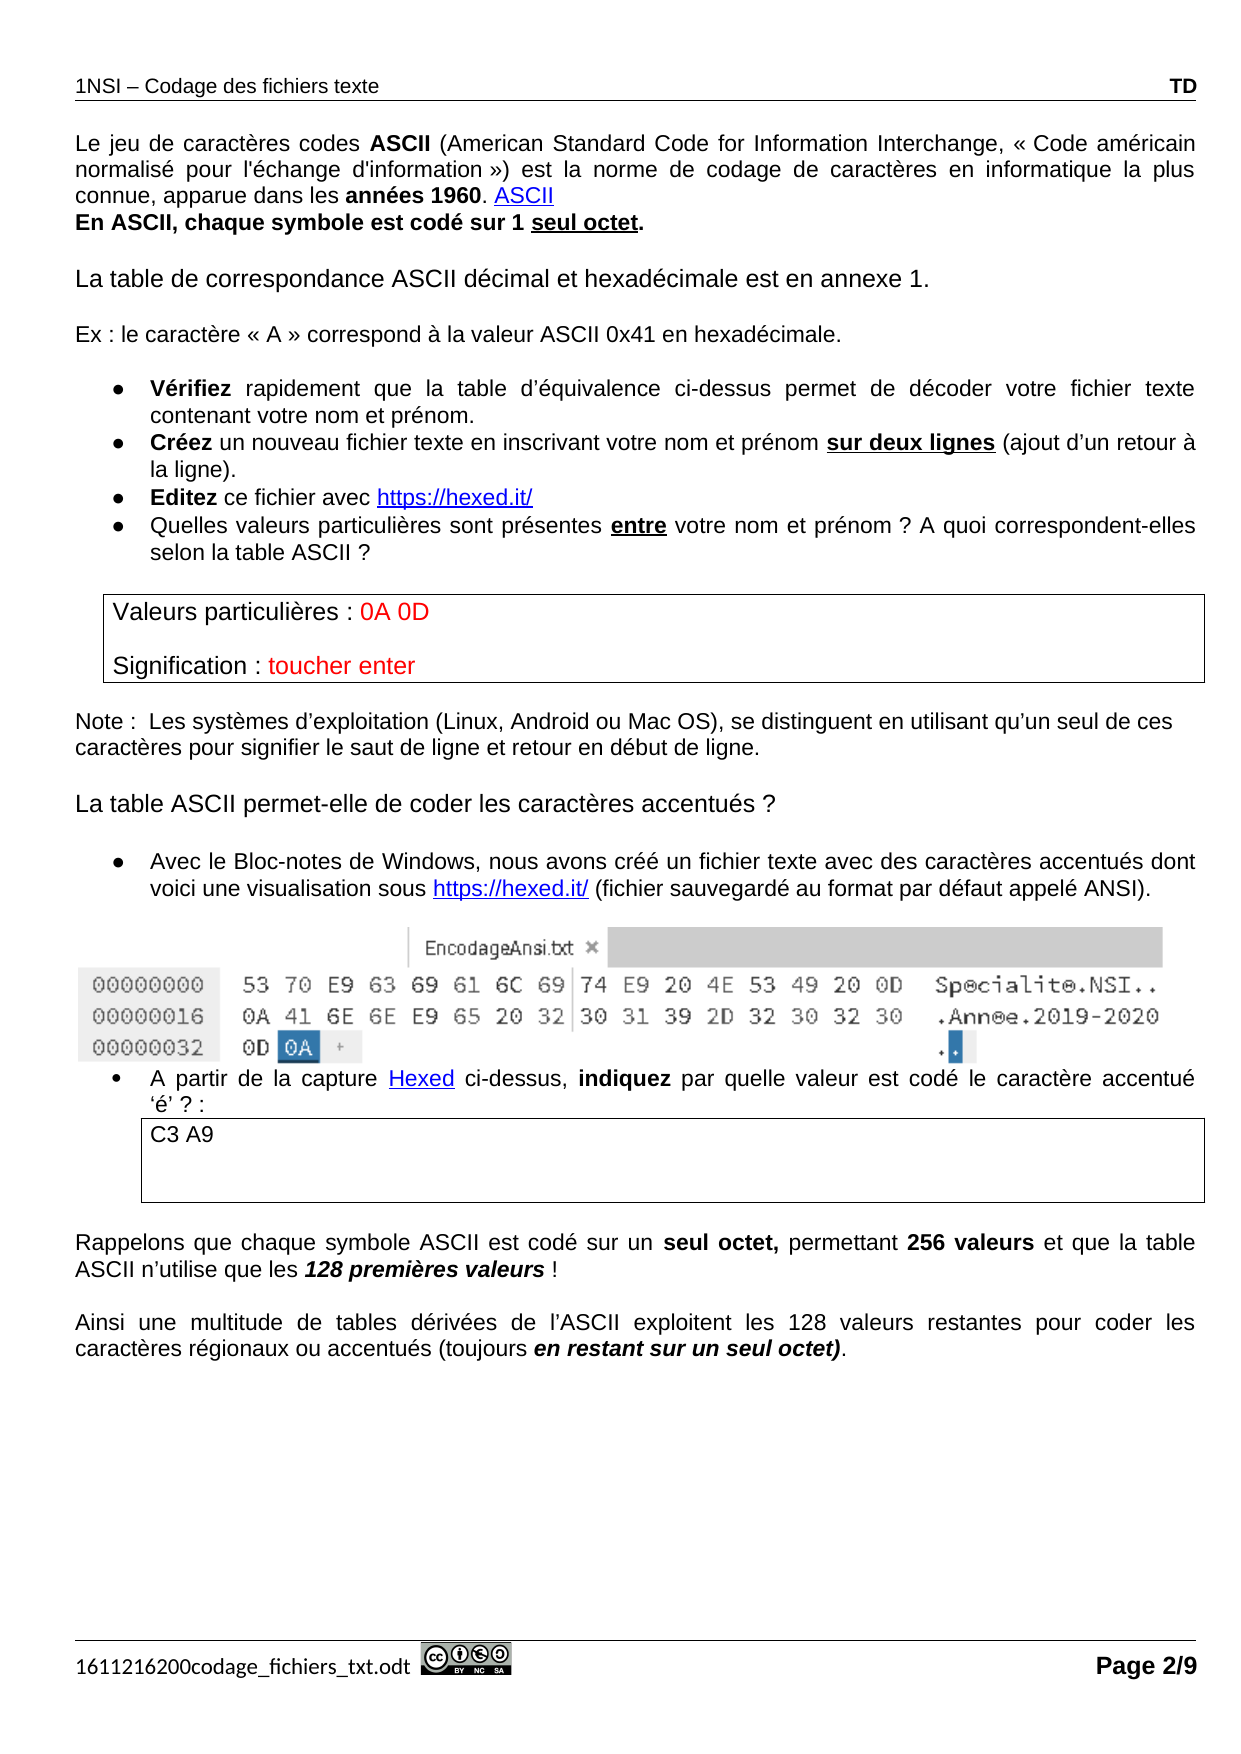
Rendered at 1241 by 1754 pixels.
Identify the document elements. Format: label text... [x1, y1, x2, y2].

text Note : Les systèmes d’exploitation (Linux, Android ou Mac OS), se distinguent en utilisant qu’un seul de ces caractères pour signifier le saut de ligne et retour en début de ligne. [75, 708, 1196, 761]
picture [420, 1642, 512, 1675]
text La table ASCII permet-elle de coder les caractères accentués ? [75, 789, 1196, 818]
list Vérifiez rapidement que la table d’équivalence ci-dessus permet de décoder votre fichier texte contenant votre nom et prénom. [112, 374, 1196, 428]
list Quelles valeurs particulières sont présentes entre votre nom et prénom ? A quoi correspondent-elles selon la table ASCII ? [112, 511, 1196, 565]
list Editez ce fichier avec https://hexed.it/ [112, 483, 1196, 511]
text Rappelons que chaque symbole ASCII est codé sur un seul octet, permettant 256 valeurs et que la table ASCII n’utilise que les 128 premières valeurs ! [75, 1229, 1196, 1282]
text C3 A9 [142, 1119, 1204, 1147]
list Créez un nouveau fichier texte en inscrivant votre nom et prénom sur deux lignes (ajout d’un retour à la ligne). [112, 428, 1196, 483]
picture [78, 927, 1163, 1065]
text La table de correspondance ASCII décimal et hexadécimale est en annexe 1. [75, 264, 1196, 292]
list A partir de la capture Hexed ci-dessus, indiquez par quelle valeur est codé le caractère accentué ‘é’ ? : [112, 1065, 1196, 1118]
text Signification : toucher enter [104, 648, 1204, 682]
list Avec le Bloc-notes de Windows, nous avons créé un fichier texte avec des caractères accentués dont voici une visualisation sous https://hexed.it/ (fichier sauvegardé au format par défaut appelé ANSI). [112, 847, 1196, 901]
text Le jeu de caractères codes ASCII (American Standard Code for Information Interchange, « Code américain normalisé pour l'échange d'information ») est la norme de codage de caractères en informatique la plus connue, apparue dans les années 1960. ASCII [75, 129, 1196, 209]
text Ex : le caractère « A » correspond à la valeur ASCII 0x41 en hexadécimale. [75, 321, 1196, 348]
text Valeurs particulières : 0A 0D [104, 595, 1204, 626]
text En ASCII, chaque symbole est codé sur 1 seul octet. [75, 209, 1196, 235]
text Ainsi une multitude de tables dérivées de l’ASCII exploitent les 128 valeurs restantes pour coder les caractères régionaux ou accentués (toujours en restant sur un seul octet). [75, 1308, 1196, 1361]
